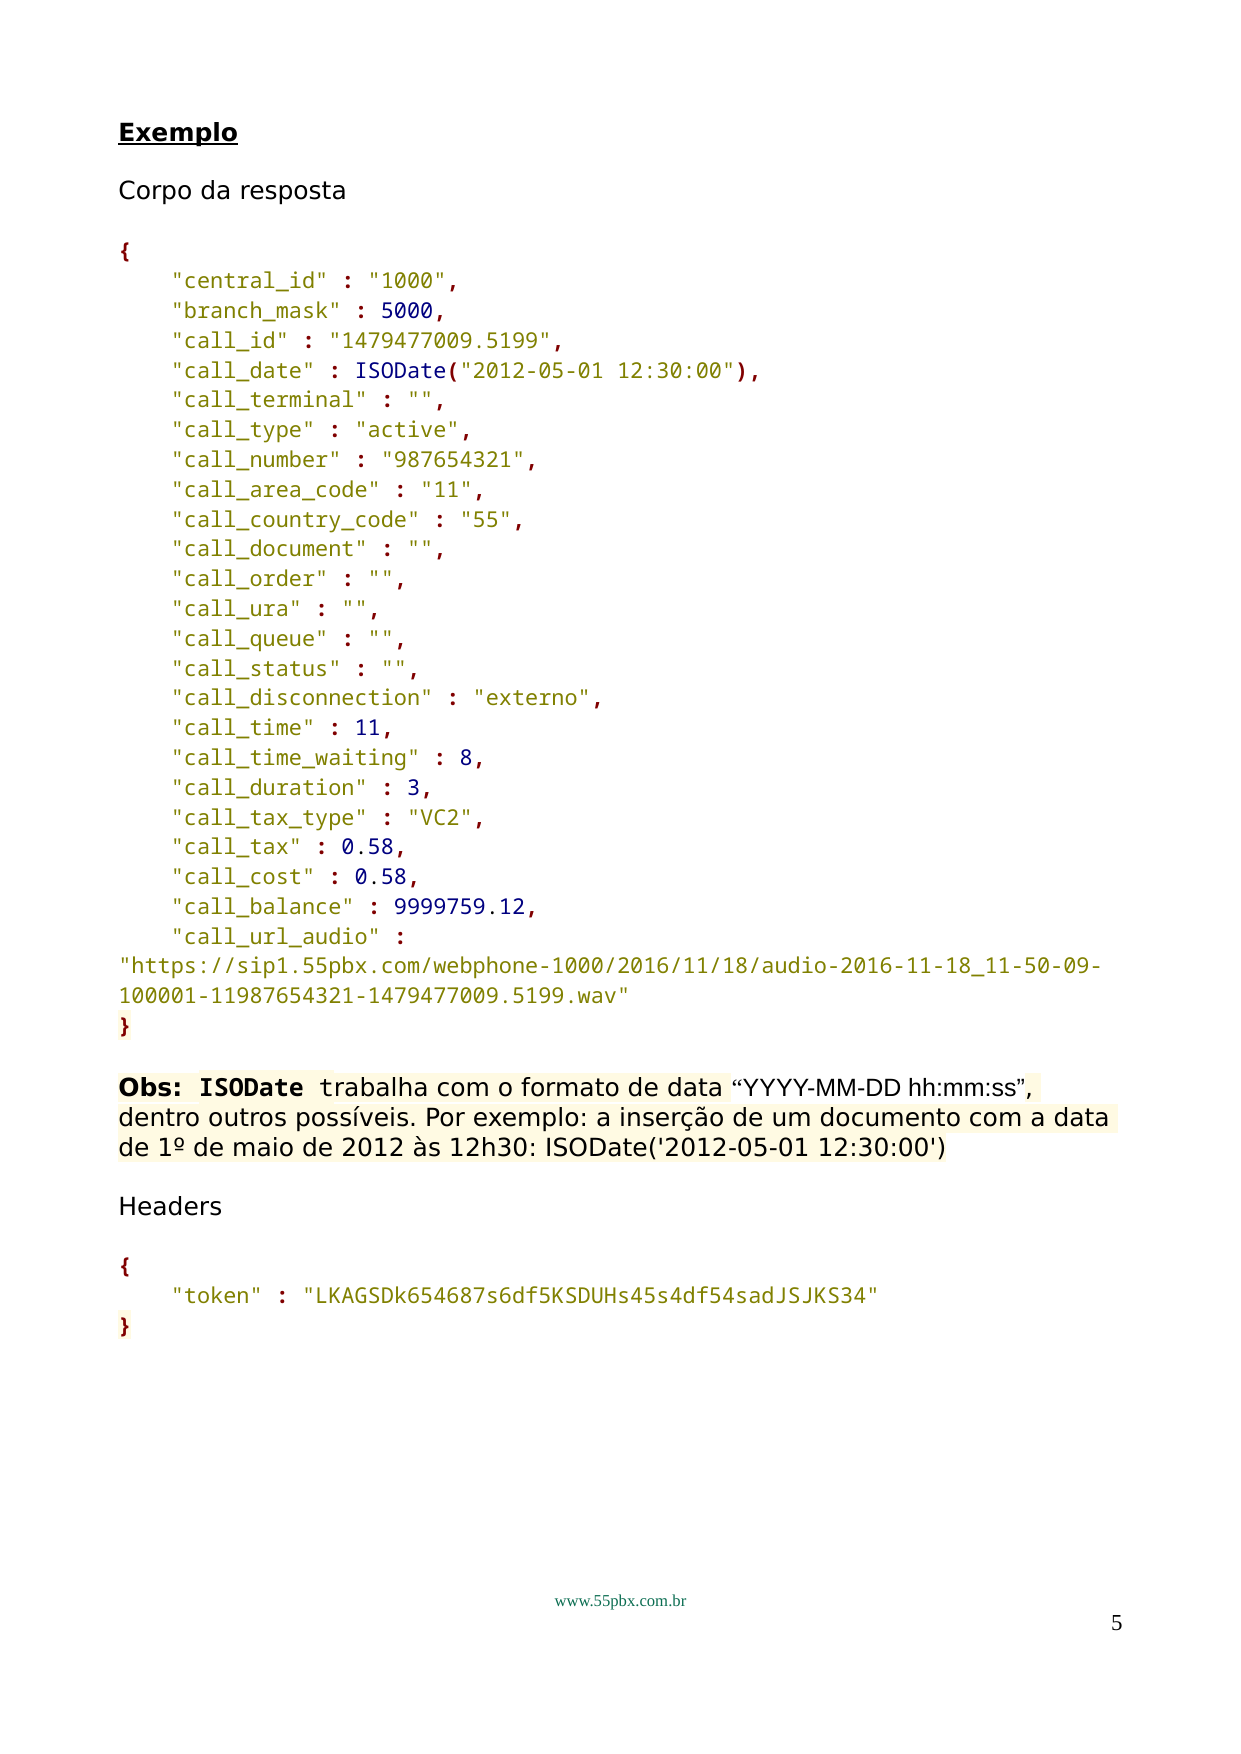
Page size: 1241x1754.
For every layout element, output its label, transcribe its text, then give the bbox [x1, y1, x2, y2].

text "central_id" : "1000", [118, 265, 1122, 295]
text Exemplo [118, 118, 1122, 147]
text "call_duration" : 3, [118, 772, 1122, 801]
text "call_id" : "1479477009.5199", [118, 325, 1122, 354]
text "call_disconnection" : "externo", [118, 682, 1122, 712]
text "call_date" : ISODate("2012-05-01 12:30:00"), [118, 354, 1122, 384]
text "call_ura" : "", [118, 593, 1122, 623]
text "call_order" : "", [118, 563, 1122, 593]
text "branch_mask" : 5000, [118, 295, 1122, 325]
text "call_tax_type" : "VC2", [118, 801, 1122, 831]
text "call_status" : "", [118, 652, 1122, 682]
text Corpo da resposta [118, 176, 1122, 206]
text } [118, 1310, 1122, 1339]
text "call_country_code" : "55", [118, 503, 1122, 533]
text "call_cost" : 0.58, [118, 861, 1122, 891]
text Headers [118, 1192, 1122, 1221]
text "call_balance" : 9999759.12, [118, 891, 1122, 921]
text { [118, 235, 1122, 265]
text "call_terminal" : "", [118, 384, 1122, 414]
text "call_time" : 11, [118, 712, 1122, 742]
text "call_type" : "active", [118, 414, 1122, 444]
text "call_area_code" : "11", [118, 474, 1122, 503]
text "call_tax" : 0.58, [118, 831, 1122, 861]
text { [118, 1250, 1122, 1280]
text "call_time_waiting" : 8, [118, 742, 1122, 772]
text } [118, 1010, 1122, 1040]
text "call_document" : "", [118, 533, 1122, 563]
text "token" : "LKAGSDk654687s6df5KSDUHs45s4df54sadJSJKS34" [118, 1280, 1122, 1310]
text "call_url_audio" : "https://sip1.55pbx.com/webphone-1000/2016/11/18/audio-2016-11-18_11-50-09-100001-11987654321-1479477009.5199.wav" [118, 921, 1122, 1010]
text "call_number" : "987654321", [118, 444, 1122, 474]
text Obs: ISODate trabalha com o formato de data “YYYY-MM-DD hh:mm:ss”, dentro outros possíveis. Por exemplo: a inserção de um documento com a data de 1º de maio de 2012 às 12h30: ISODate('2012-05-01 12:30:00') [118, 1069, 1122, 1162]
text "call_queue" : "", [118, 623, 1122, 652]
